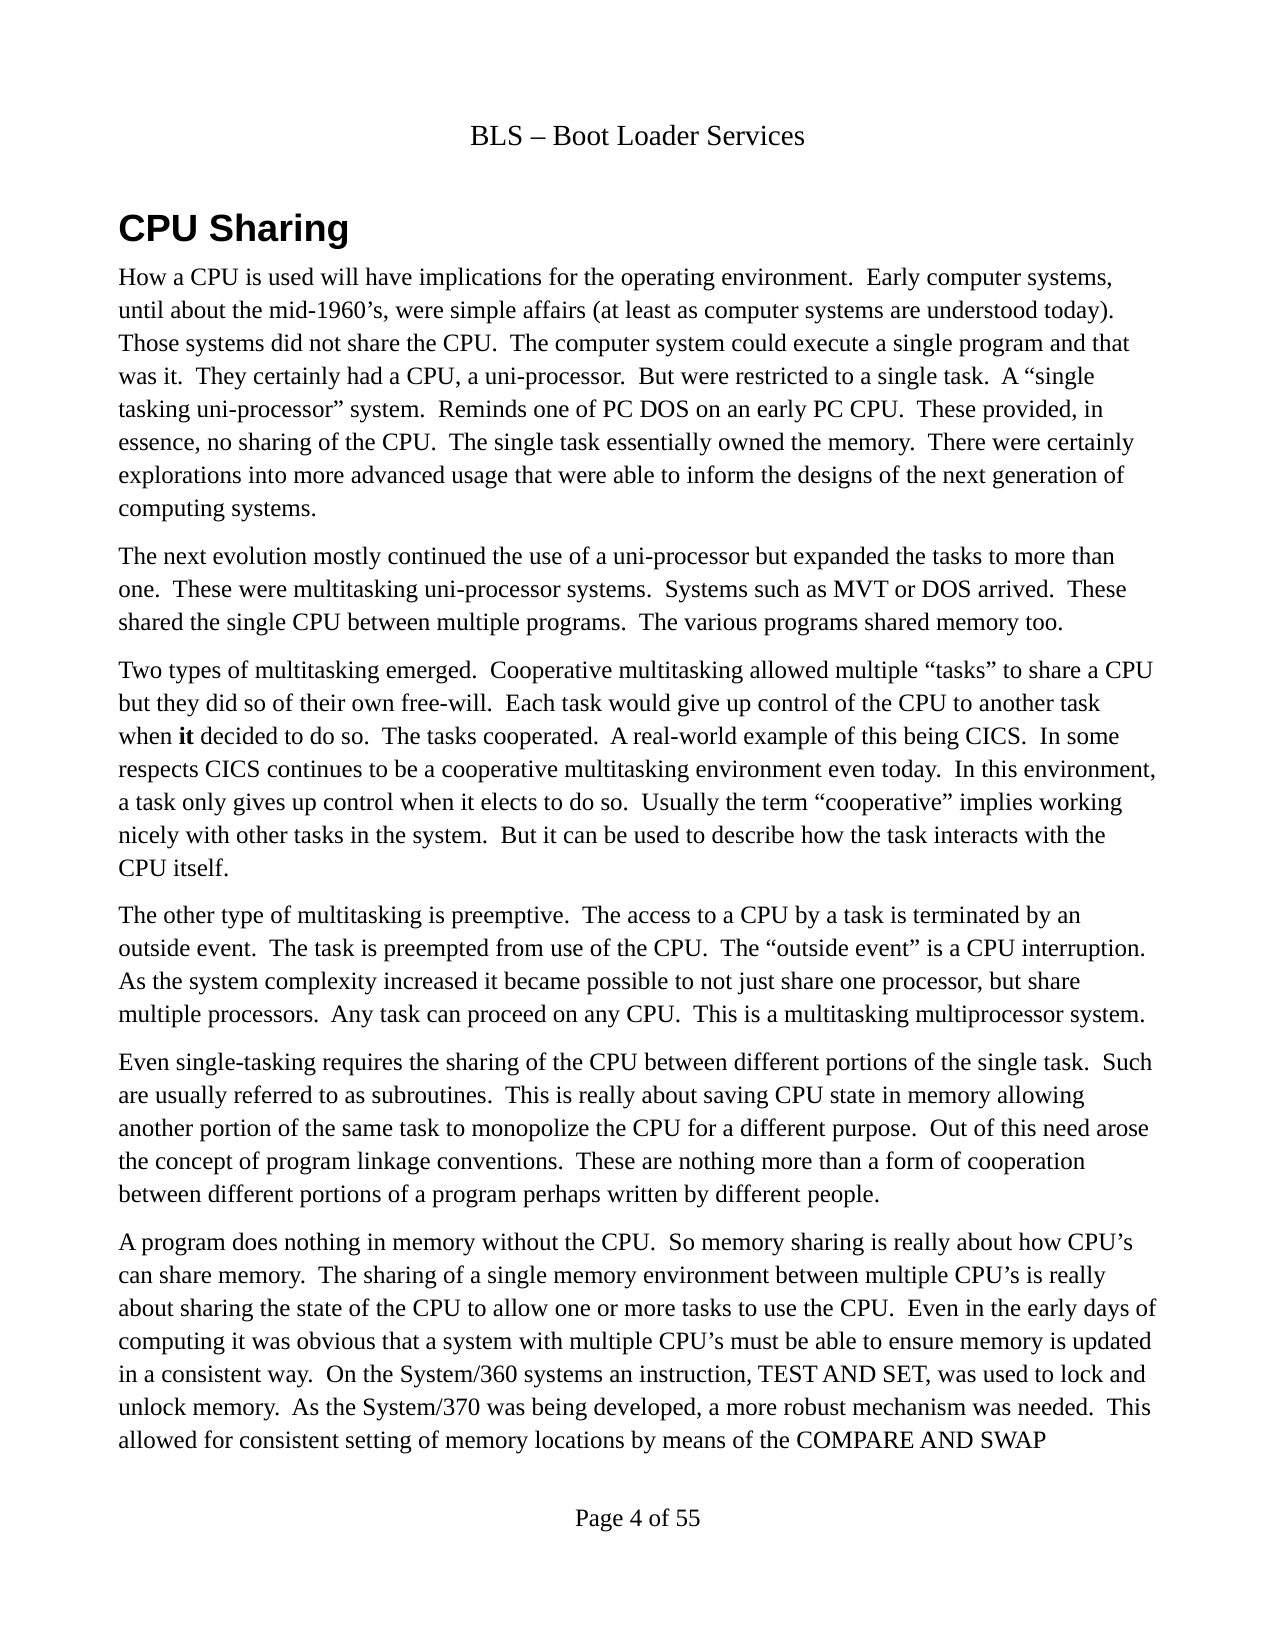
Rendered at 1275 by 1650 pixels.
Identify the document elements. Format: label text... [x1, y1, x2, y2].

subtitle CPU Sharing [118, 206, 1157, 250]
text Two types of multitasking emerged. Cooperative multitasking allowed multiple “tasks” to share a CPU but they did so of their own free-will. Each task would give up control of the CPU to another task when it decided to do so. The tasks cooperated. A real-world example of this being CICS. In some respects CICS continues to be a cooperative multitasking environment even today. In this environment, a task only gives up control when it elects to do so. Usually the term “cooperative” implies working nicely with other tasks in the system. But it can be used to describe how the task interacts with the CPU itself. [118, 655, 1157, 882]
text Even single-tasking requires the sharing of the CPU between different portions of the single task. Such are usually referred to as subroutines. This is really about saving CPU state in memory allowing another portion of the same task to monopolize the CPU for a different purpose. Out of this need arose the concept of program linkage conventions. These are nothing more than a form of cooperation between different portions of a program perhaps written by different people. [118, 1047, 1157, 1208]
text How a CPU is used will have implications for the operating environment. Early computer systems, until about the mid-1960’s, were simple affairs (at least as computer systems are understood today). Those systems did not share the CPU. The computer system could execute a single program and that was it. They certainly had a CPU, a uni-processor. But were restricted to a single task. A “single tasking uni-processor” system. Reminds one of PC DOS on an early PC CPU. These provided, in essence, no sharing of the CPU. The single task essentially owned the memory. There were certainly explorations into more advanced usage that were able to inform the designs of the next generation of computing systems. [118, 262, 1157, 522]
text A program does nothing in memory without the CPU. So memory sharing is really about how CPU’s can share memory. The sharing of a single memory environment between multiple CPU’s is really about sharing the state of the CPU to allow one or more tasks to use the CPU. Even in the early days of computing it was obvious that a system with multiple CPU’s must be able to ensure memory is updated in a consistent way. On the System/360 systems an instruction, TEST AND SET, was used to lock and unlock memory. As the System/370 was being developed, a more robust mechanism was needed. This allowed for consistent setting of memory locations by means of the COMPARE AND SWAP [118, 1227, 1157, 1454]
text The next evolution mostly continued the use of a uni-processor but expanded the tasks to more than one. These were multitasking uni-processor systems. Systems such as MVT or DOS arrived. These shared the single CPU between multiple programs. The various programs shared memory too. [118, 541, 1157, 636]
text The other type of multitasking is preemptive. The access to a CPU by a task is terminated by an outside event. The task is preempted from use of the CPU. The “outside event” is a CPU interruption. As the system complexity increased it became possible to not just share one processor, but share multiple processors. Any task can proceed on any CPU. This is a multitasking multiprocessor system. [118, 900, 1157, 1028]
